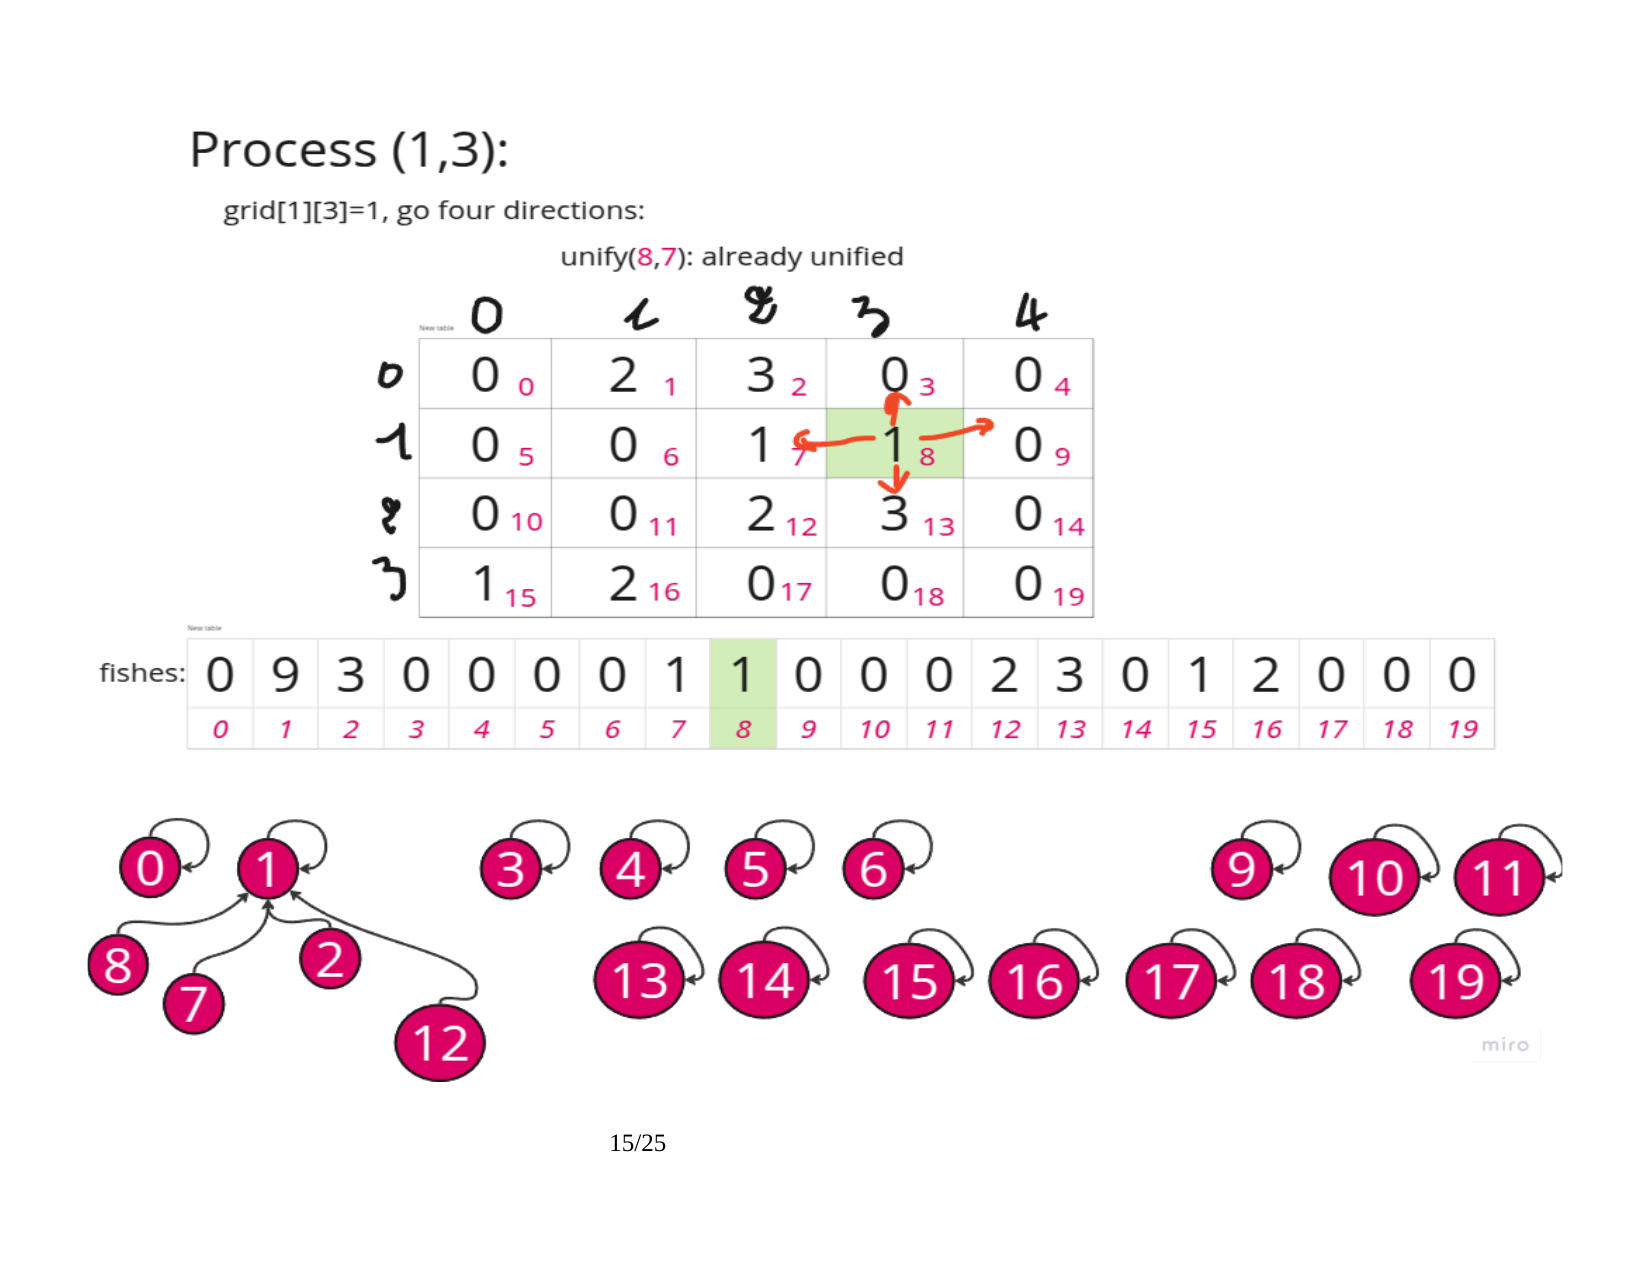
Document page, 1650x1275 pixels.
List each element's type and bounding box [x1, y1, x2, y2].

picture [87, 118, 1563, 1082]
